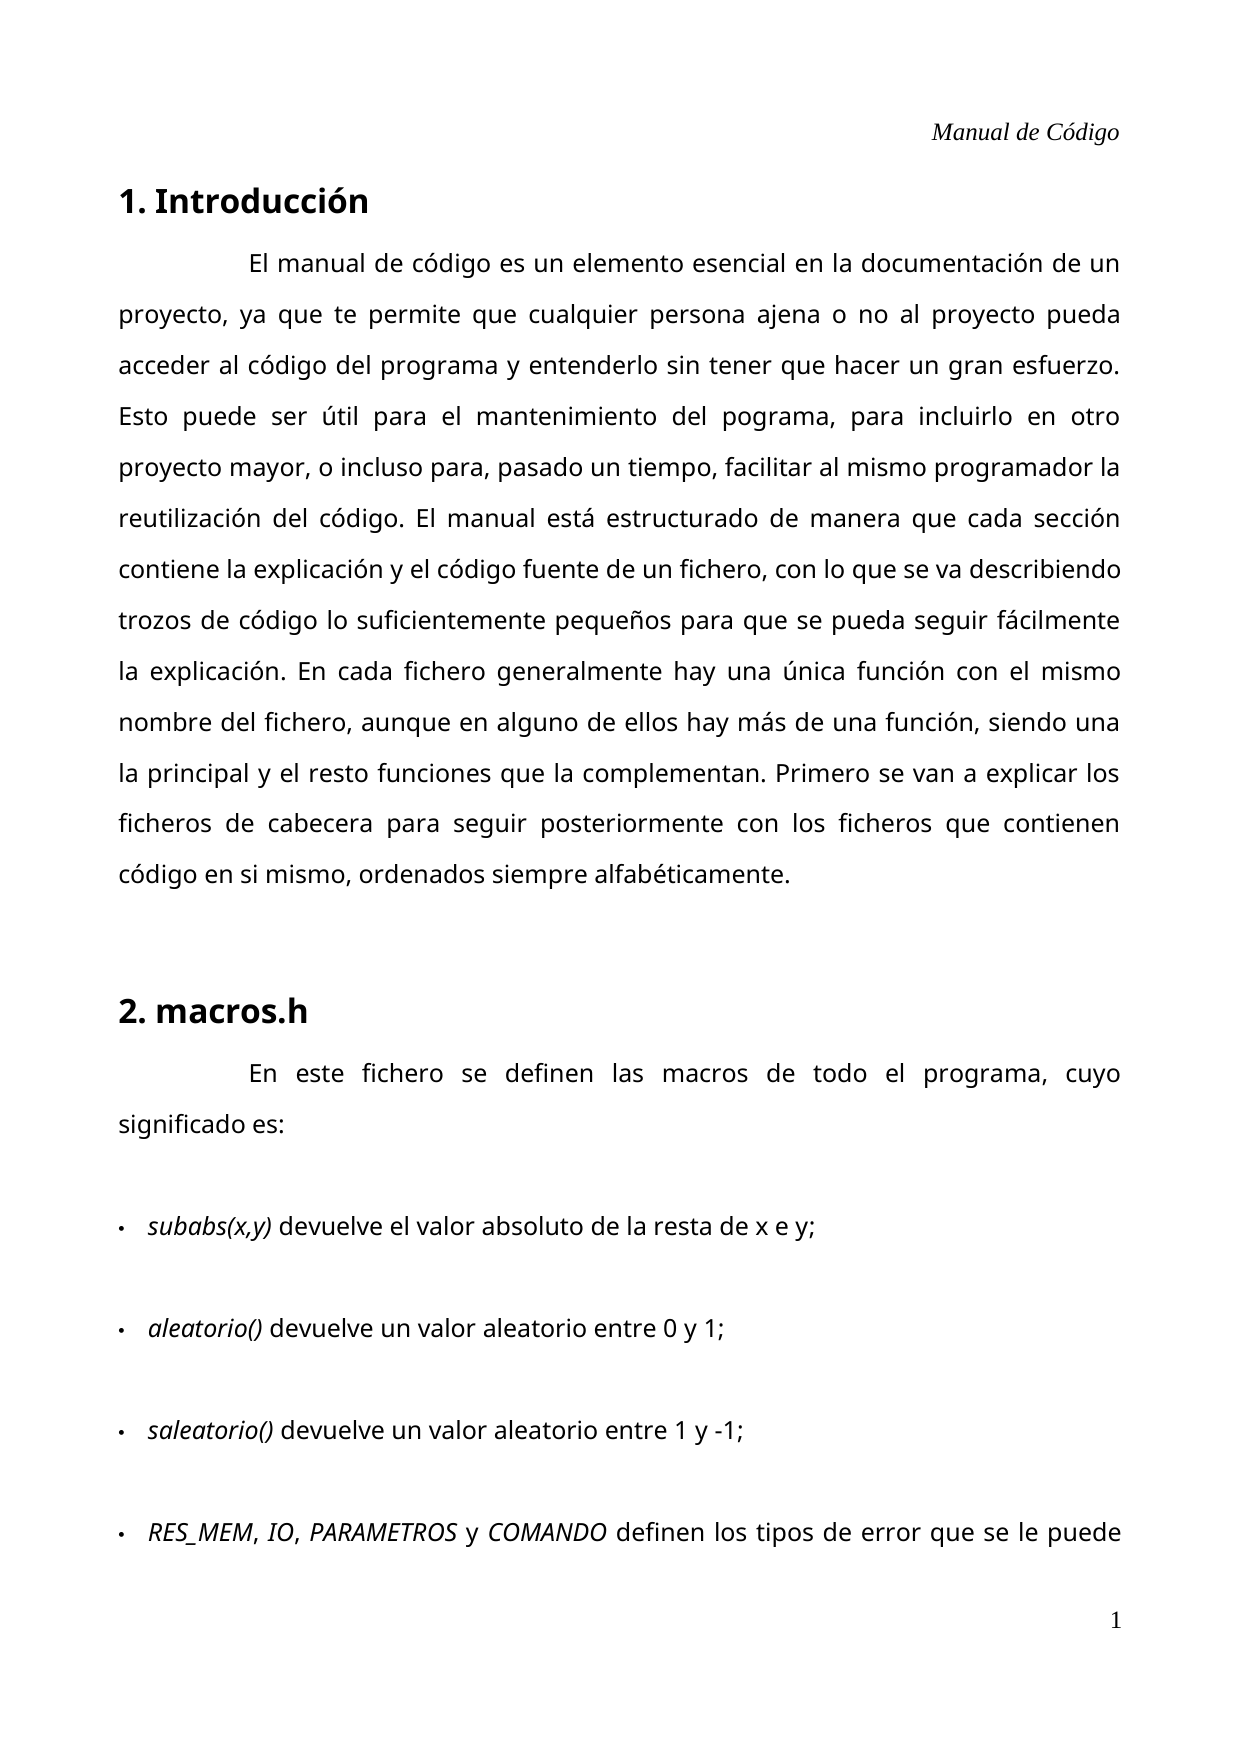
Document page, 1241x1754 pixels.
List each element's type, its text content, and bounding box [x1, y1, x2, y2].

subtitle 2. macros.h [118, 987, 1122, 1033]
list subabs(x,y) devuelve el valor absoluto de la resta de x e y; [118, 1209, 1122, 1243]
text El manual de código es un elemento esencial en la documentación de un proyecto, ya que te permite que cualquier persona ajena o no al proyecto pueda acceder al código del programa y entenderlo sin tener que hacer un gran esfuerzo. Esto puede ser útil para el mantenimiento del pograma, para incluirlo en otro proyecto mayor, o incluso para, pasado un tiempo, facilitar al mismo programador la reutilización del código. El manual está estructurado de manera que cada sección contiene la explicación y el código fuente de un fichero, con lo que se va describiendo trozos de código lo suficientemente pequeños para que se pueda seguir fácilmente la explicación. En cada fichero generalmente hay una única función con el mismo nombre del fichero, aunque en alguno de ellos hay más de una función, siendo una la principal y el resto funciones que la complementan. Primero se van a explicar los ficheros de cabecera para seguir posteriormente con los ficheros que contienen código en si mismo, ordenados siempre alfabéticamente. [118, 246, 1122, 891]
text En este fichero se definen las macros de todo el programa, cuyo significado es: [118, 1056, 1122, 1141]
list aleatorio() devuelve un valor aleatorio entre 0 y 1; [118, 1311, 1122, 1345]
list saleatorio() devuelve un valor aleatorio entre 1 y -1; [118, 1413, 1122, 1447]
subtitle 1. Introducción [118, 177, 1122, 223]
list RES_MEM, IO, PARAMETROS y COMANDO definen los tipos de error que se le puede [118, 1515, 1122, 1549]
